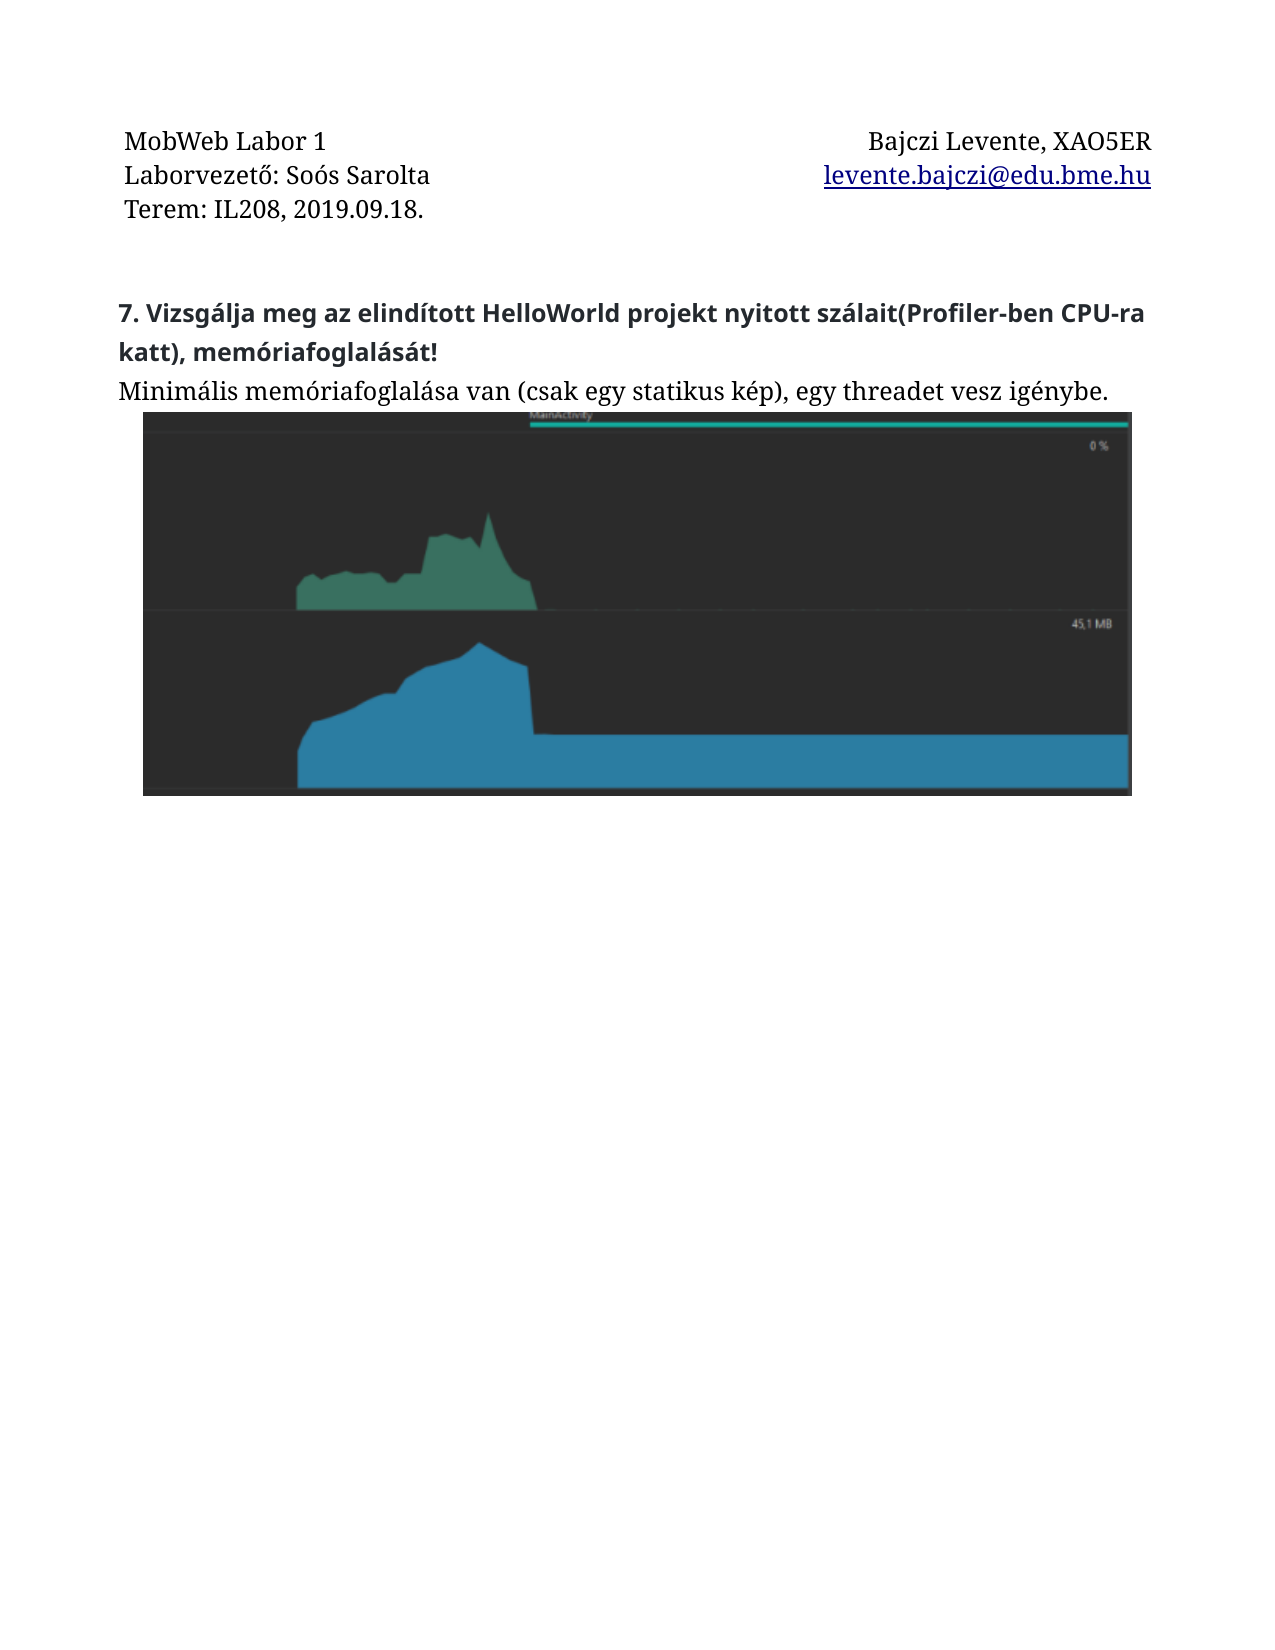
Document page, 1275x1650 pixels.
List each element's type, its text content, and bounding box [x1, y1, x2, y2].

picture [143, 412, 1132, 796]
text Minimális memóriafoglalása van (csak egy statikus kép), egy threadet vesz igénybe. [118, 374, 1157, 408]
text 7. Vizsgálja meg az elindított HelloWorld projekt nyitott szálait(Profiler-ben CPU-ra katt), memóriafoglalását! [118, 295, 1157, 368]
